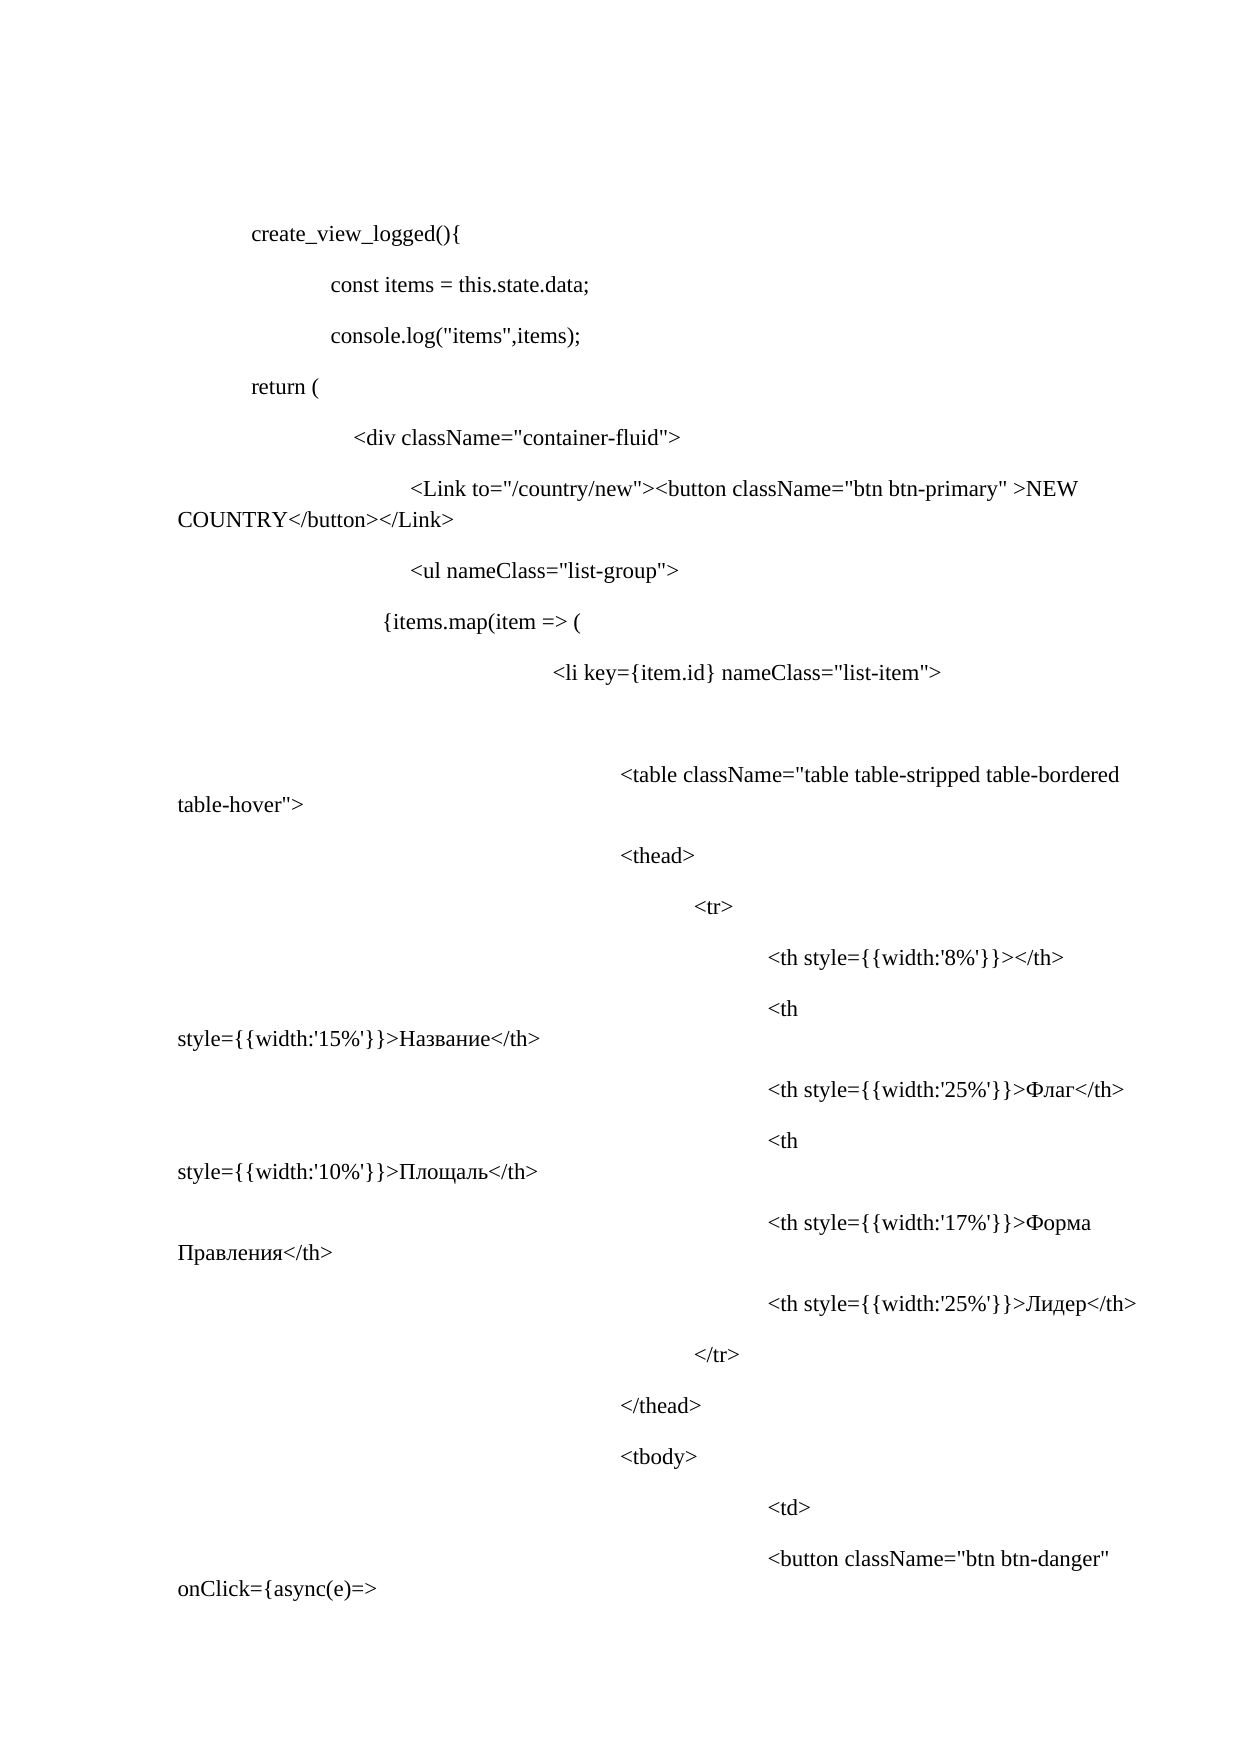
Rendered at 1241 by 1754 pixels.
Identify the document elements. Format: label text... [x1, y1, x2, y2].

text <button className="btn btn-danger" onClick={async(e)=> [177, 1545, 1152, 1602]
text <th style={{width:'17%'}}>Форма Правления</th> [177, 1209, 1152, 1265]
text </thead> [177, 1392, 1152, 1418]
text </tr> [177, 1341, 1152, 1367]
text <div className="container-fluid"> [177, 424, 1152, 451]
text return ( [177, 373, 1152, 400]
text console.log("items",items); [177, 322, 1152, 349]
text <th style={{width:'15%'}}>Название</th> [177, 995, 1152, 1052]
text <table className="table table-stripped table-bordered table-hover"> [177, 761, 1152, 817]
text <th style={{width:'10%'}}>Площаль</th> [177, 1127, 1152, 1184]
text <li key={item.id} nameClass="list-item"> [177, 659, 1152, 685]
text <th style={{width:'25%'}}>Флаг</th> [177, 1076, 1152, 1103]
text <th style={{width:'25%'}}>Лидер</th> [177, 1290, 1152, 1316]
text {items.map(item => ( [177, 608, 1152, 634]
text const items = this.state.data; [177, 271, 1152, 298]
text <td> [177, 1494, 1152, 1521]
text <tbody> [177, 1443, 1152, 1469]
text <Link to="/country/new"><button className="btn btn-primary" >NEW COUNTRY</button></Link> [177, 475, 1152, 532]
text <ul nameClass="list-group"> [177, 557, 1152, 583]
text create_view_logged(){ [177, 220, 1152, 247]
text <th style={{width:'8%'}}></th> [177, 944, 1152, 971]
text <thead> [177, 842, 1152, 868]
text <tr> [177, 893, 1152, 919]
